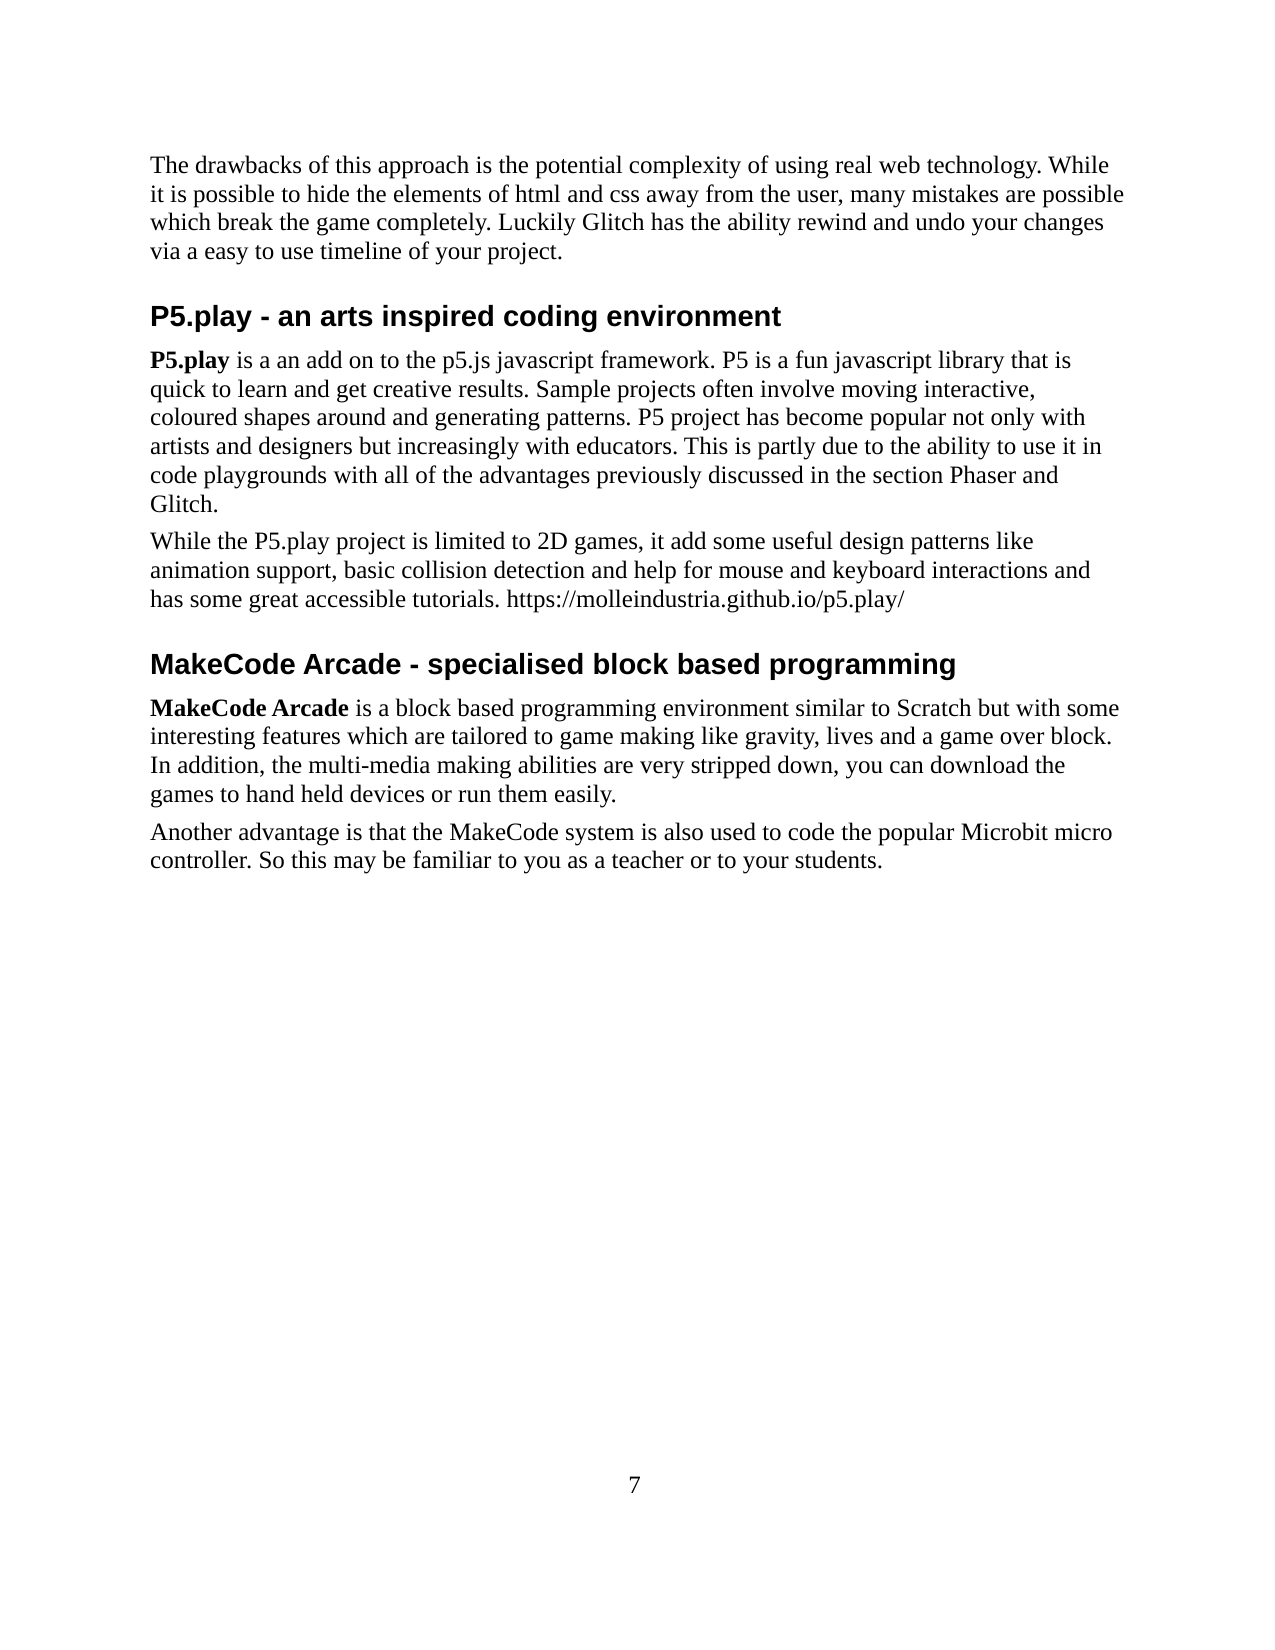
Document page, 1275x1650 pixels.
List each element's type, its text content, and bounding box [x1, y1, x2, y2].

text The drawbacks of this approach is the potential complexity of using real web technology. While it is possible to hide the elements of html and css away from the user, many mistakes are possible which break the game completely. Luckily Glitch has the ability rewind and undo your changes via a easy to use timeline of your project. [150, 150, 1125, 265]
text MakeCode Arcade is a block based programming environment similar to Scratch but with some interesting features which are tailored to game making like gravity, lives and a game over block. In addition, the multi-media making abilities are very stripped down, you can download the games to hand held devices or run them easily. [150, 693, 1125, 808]
text P5.play is a an add on to the p5.js javascript framework. P5 is a fun javascript library that is quick to learn and get creative results. Sample projects often involve moving interactive, coloured shapes around and generating patterns. P5 project has become popular not only with artists and designers but increasingly with educators. This is partly due to the ability to use it in code playgrounds with all of the advantages previously discussed in the section Phaser and Glitch. [150, 345, 1125, 517]
subtitle P5.play - an arts inspired coding environment [150, 299, 1125, 332]
text Another advantage is that the MakeCode system is also used to code the popular Microbit micro controller. So this may be familiar to you as a teacher or to your students. [150, 817, 1125, 874]
text While the P5.play project is limited to 2D games, it add some useful design patterns like animation support, basic collision detection and help for mouse and keyboard interactions and has some great accessible tutorials. https://molleindustria.github.io/p5.play/ [150, 526, 1125, 613]
subtitle MakeCode Arcade - specialised block based programming [150, 647, 1125, 680]
